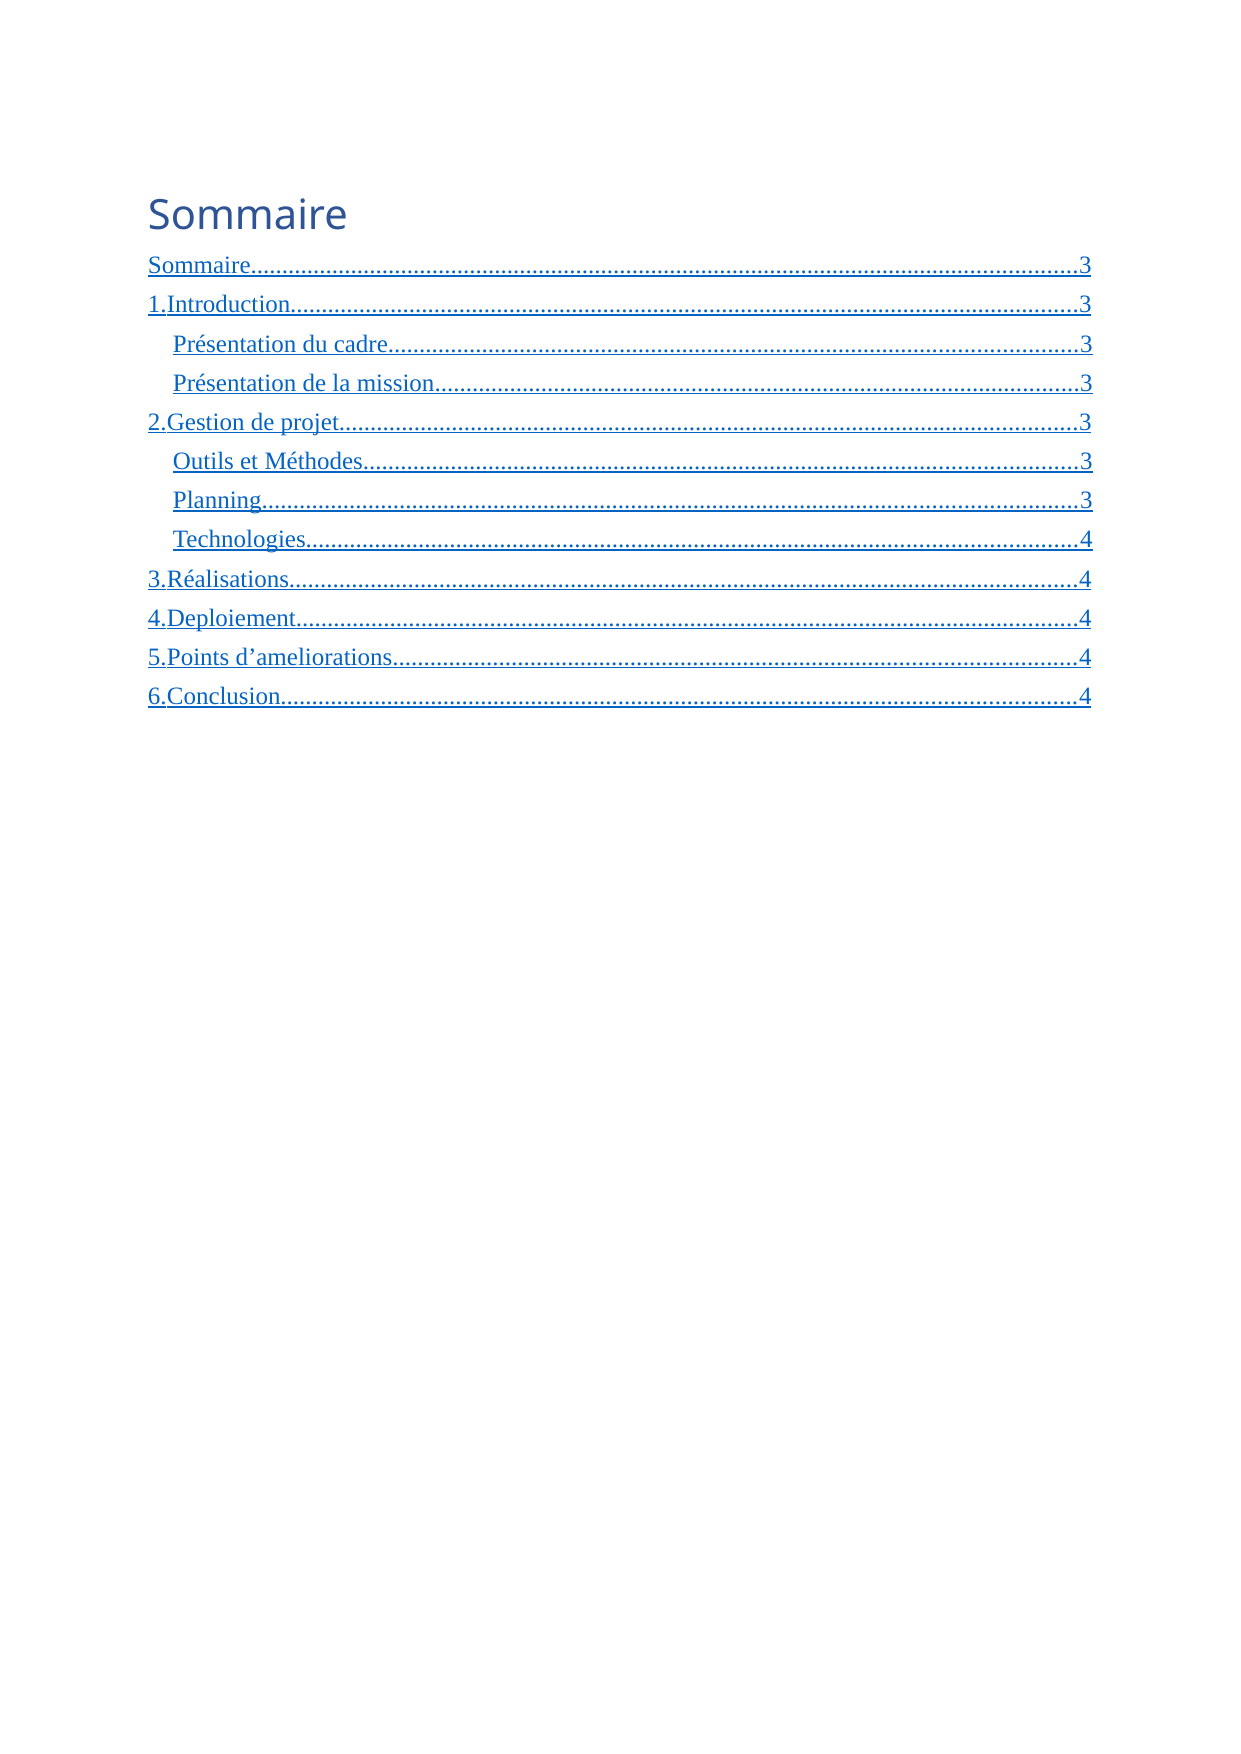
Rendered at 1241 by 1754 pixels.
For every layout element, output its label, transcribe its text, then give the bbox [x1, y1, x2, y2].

text 6. Conclusion 4 [148, 681, 1092, 710]
text 4. Deploiement 4 [148, 603, 1092, 632]
subtitle Sommaire [148, 185, 1092, 242]
text 2. Gestion de projet 3 [148, 407, 1092, 436]
text Sommaire 3 [148, 250, 1092, 279]
text Outils et Méthodes 3 [173, 446, 1092, 471]
text 5. Points d’ameliorations 4 [148, 642, 1092, 671]
text Présentation du cadre 3 [173, 329, 1092, 354]
text 1. Introduction 3 [148, 289, 1092, 318]
text Planning 3 [173, 485, 1092, 510]
text Technologies 4 [173, 524, 1092, 549]
text Présentation de la mission 3 [173, 368, 1092, 393]
text 3. Réalisations 4 [148, 564, 1092, 592]
